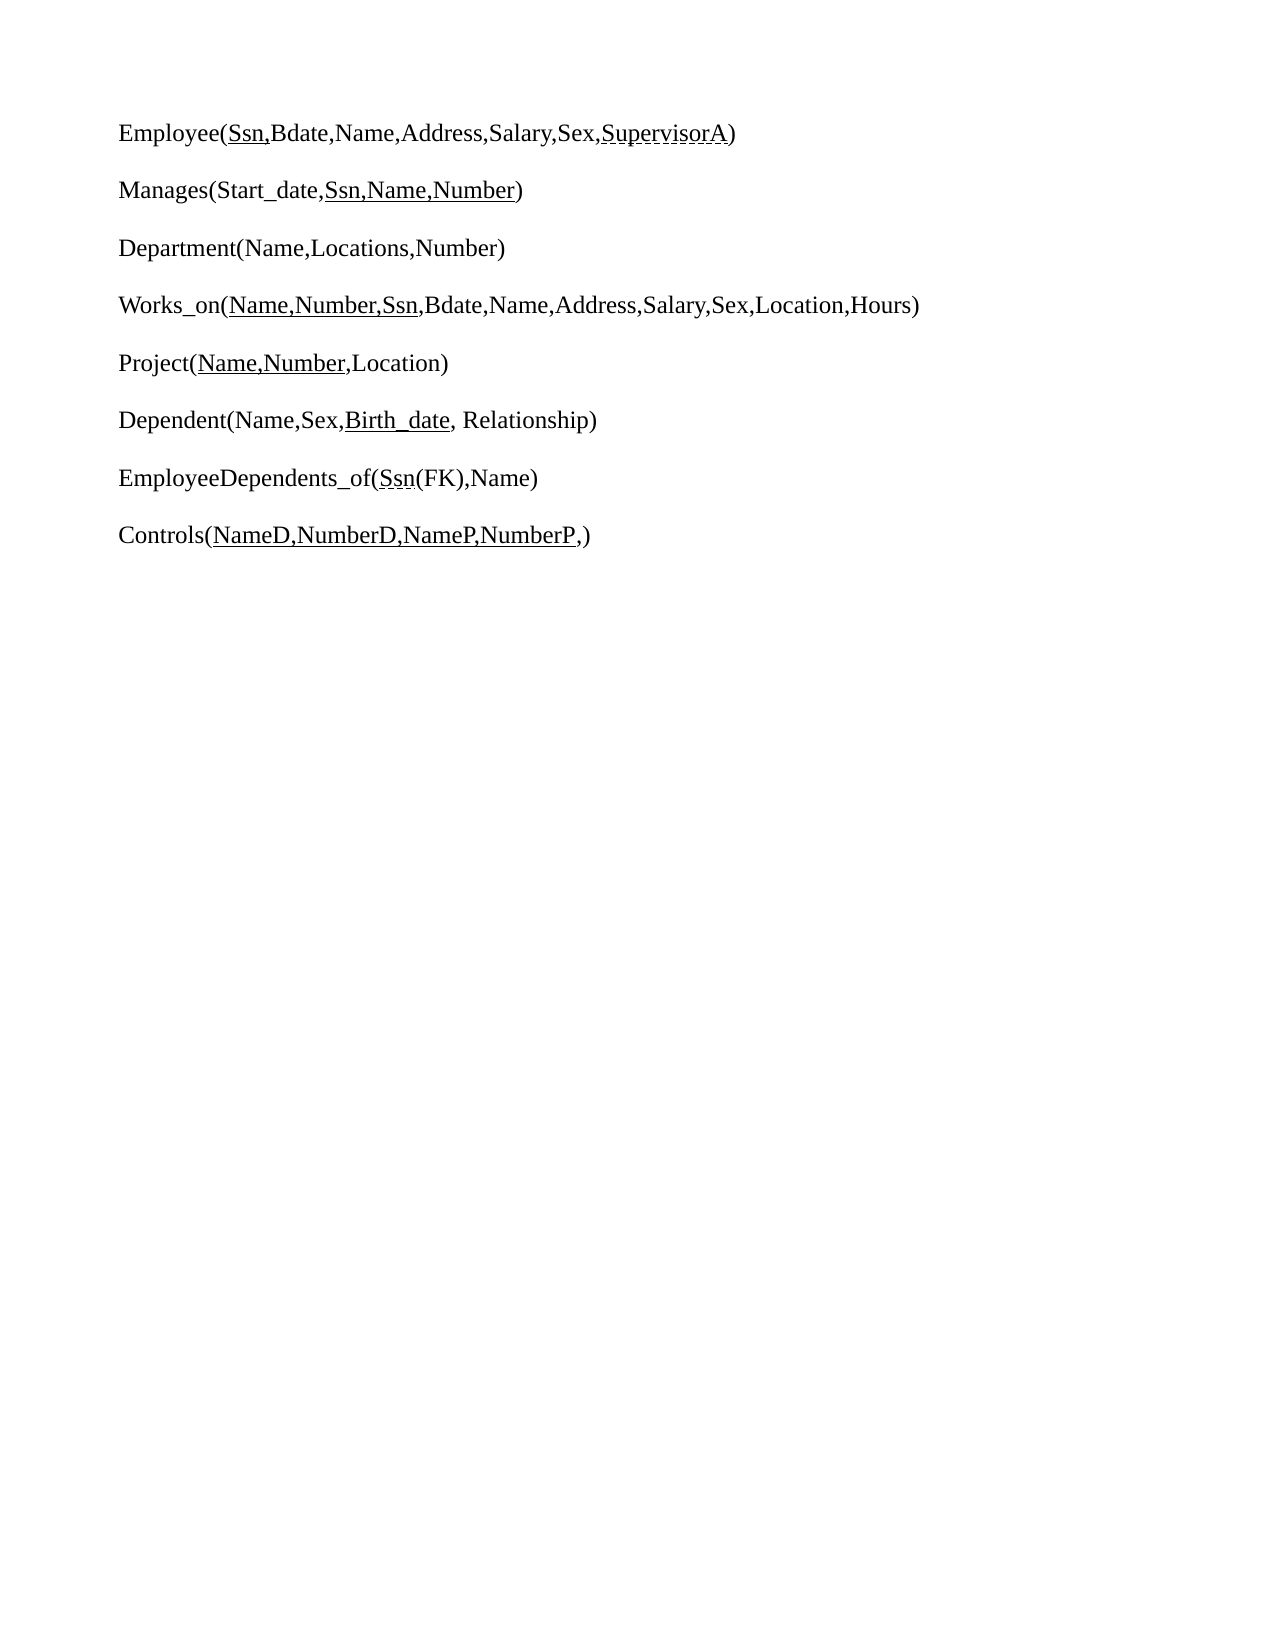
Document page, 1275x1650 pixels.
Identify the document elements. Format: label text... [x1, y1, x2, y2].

text Department(Name,Locations,Number) [118, 233, 1157, 262]
text Manages(Start_date,Ssn,Name,Number) [118, 176, 1157, 204]
text Works_on(Name,Number,Ssn,Bdate,Name,Address,Salary,Sex,Location,Hours) [118, 291, 1157, 319]
text EmployeeDependents_of(Ssn(FK),Name) [118, 463, 1157, 492]
text Controls(NameD,NumberD,NameP,NumberP,) [118, 521, 1157, 549]
text Dependent(Name,Sex,Birth_date, Relationship) [118, 406, 1157, 434]
text Project(Name,Number,Location) [118, 348, 1157, 377]
text Employee(Ssn,Bdate,Name,Address,Salary,Sex,SupervisorA) [118, 118, 1157, 147]
